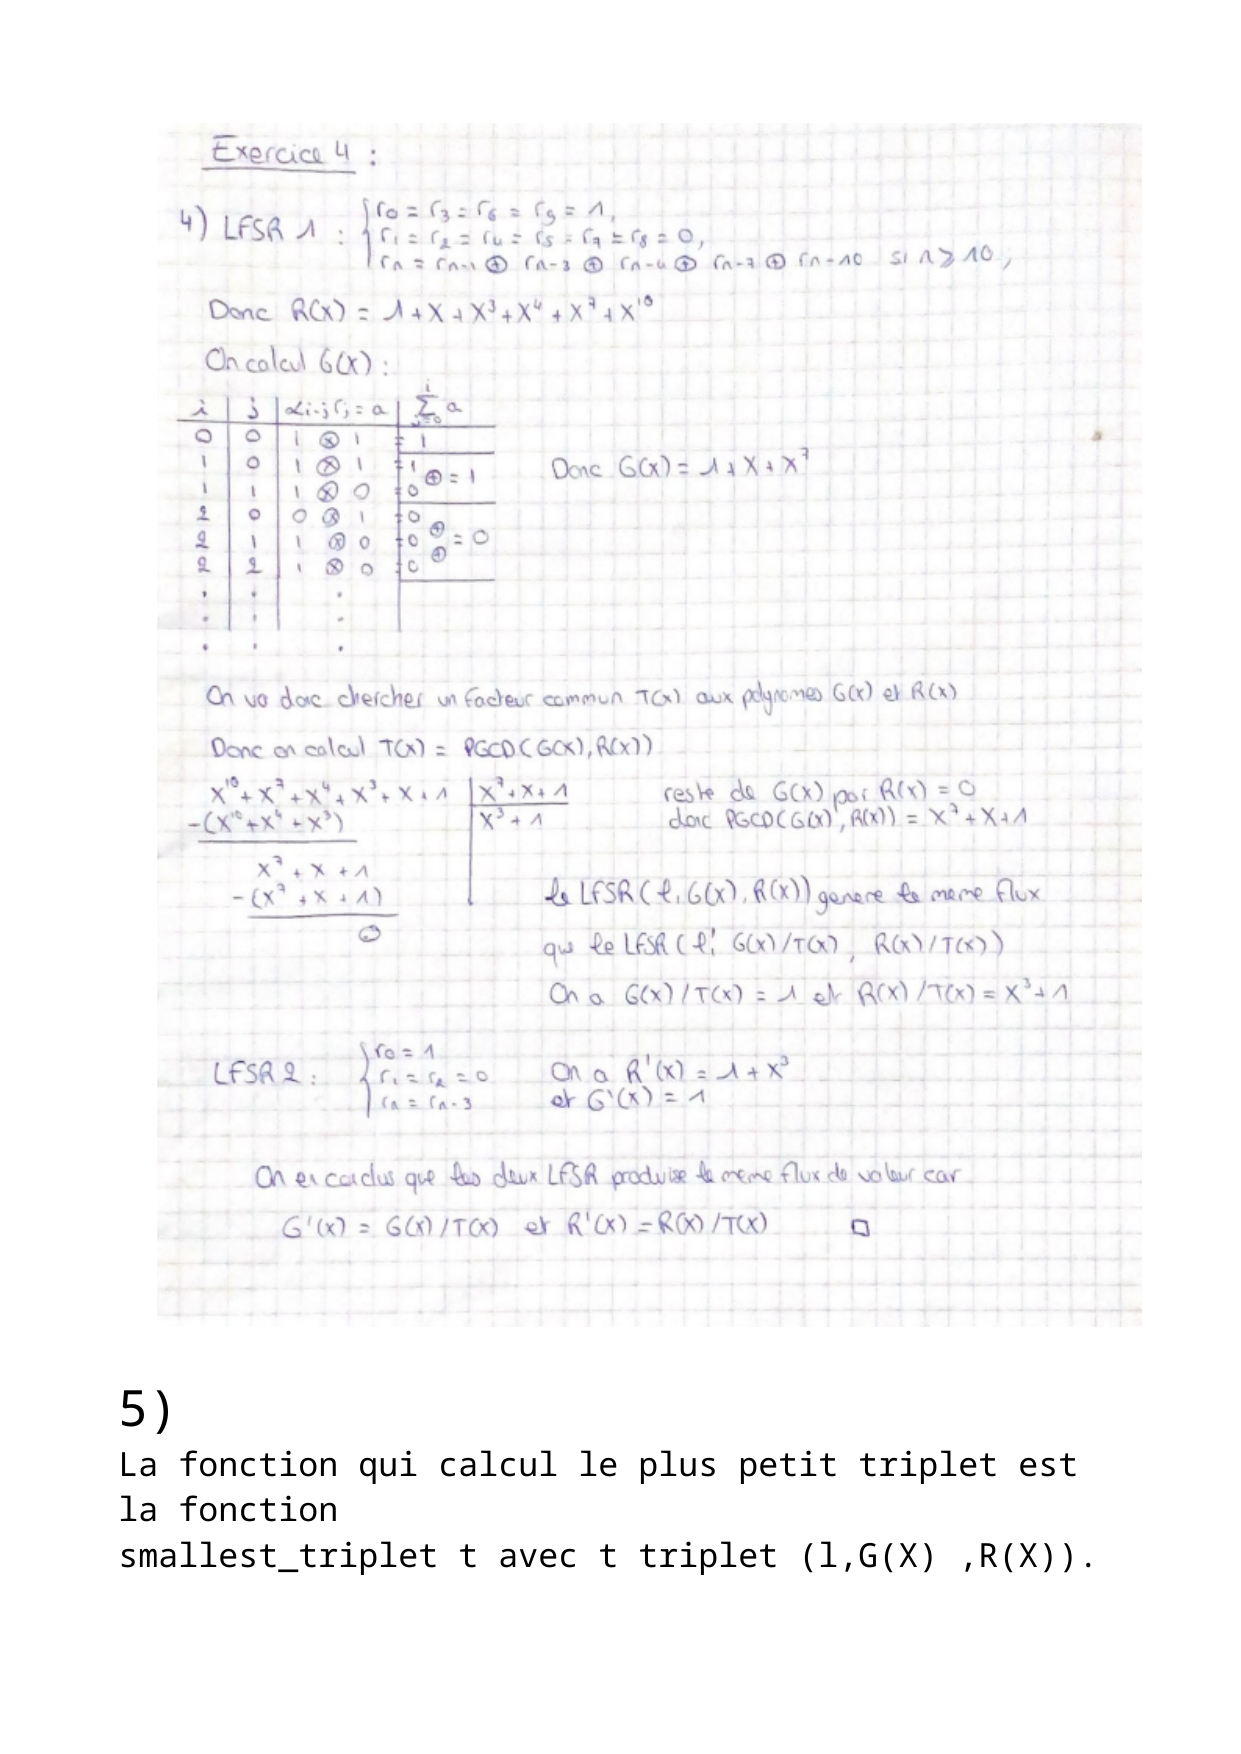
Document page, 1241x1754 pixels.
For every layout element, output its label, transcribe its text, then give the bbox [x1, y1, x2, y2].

picture [157, 123, 1142, 1327]
text La fonction qui calcul le plus petit triplet est la fonction [118, 1441, 1122, 1531]
text smallest_triplet t avec t triplet (l,G(X) ,R(X)). [118, 1531, 1122, 1577]
text 5) [118, 1372, 1122, 1441]
